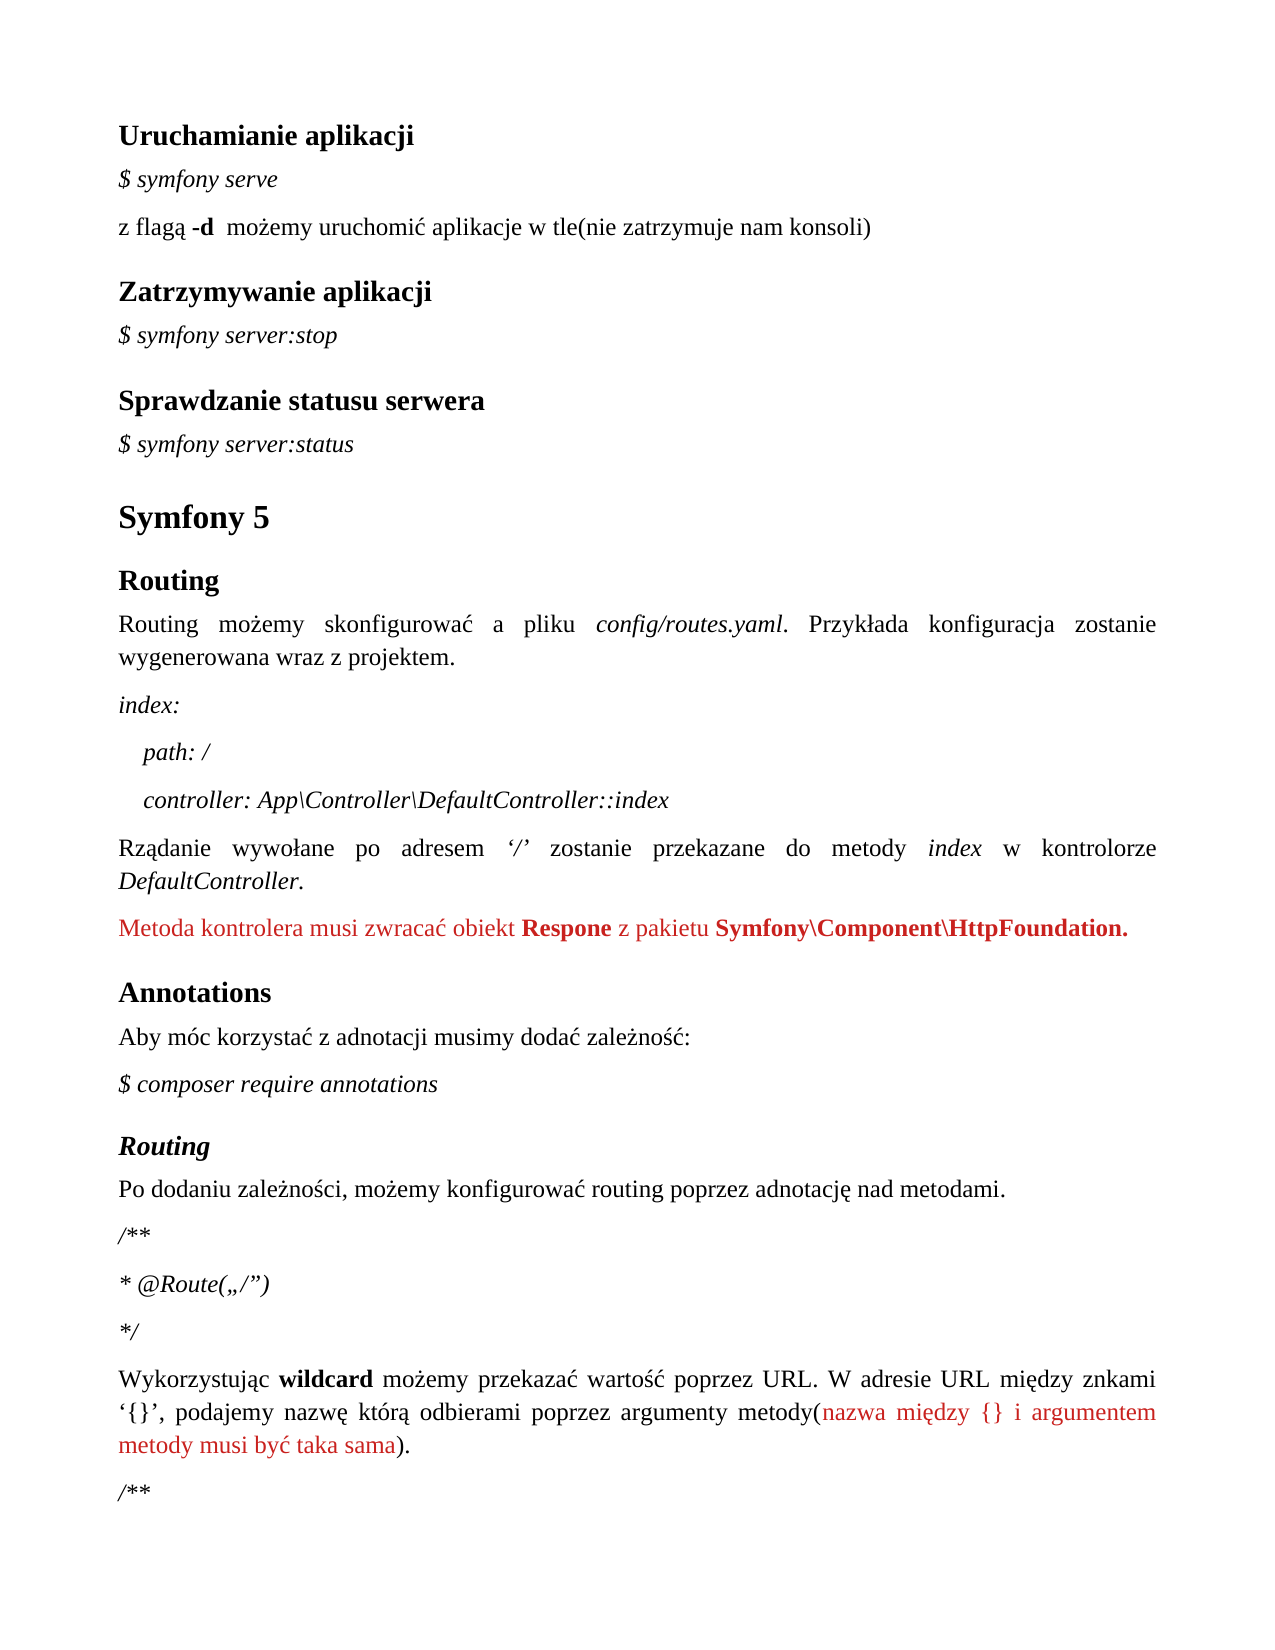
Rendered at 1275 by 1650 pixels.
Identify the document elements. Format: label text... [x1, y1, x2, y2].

subtitle Zatrzymywanie aplikacji [118, 274, 1157, 308]
subtitle Routing [118, 1129, 1157, 1161]
text /** [118, 1221, 1157, 1250]
text Wykorzystując wildcard możemy przekazać wartość poprzez URL. W adresie URL między znkami ‘{}’, podajemy nazwę którą odbierami poprzez argumenty metody(nazwa między {} i argumentem metody musi być taka sama). [118, 1364, 1157, 1459]
text index: [118, 690, 1157, 719]
text Routing możemy skonfigurować a pliku config/routes.yaml. Przykłada konfiguracja zostanie wygenerowana wraz z projektem. [118, 609, 1157, 671]
text $ symfony serve [118, 164, 1157, 193]
subtitle Sprawdzanie statusu serwera [118, 383, 1157, 416]
text Rządanie wywołane po adresem ‘/’ zostanie przekazane do metody index w kontrolorze DefaultController. [118, 833, 1157, 894]
text Po dodaniu zależności, możemy konfigurować routing poprzez adnotację nad metodami. [118, 1174, 1157, 1203]
text $ symfony server:status [118, 429, 1157, 458]
subtitle Annotations [118, 976, 1157, 1009]
text controller: App\Controller\DefaultController::index [118, 785, 1157, 814]
subtitle Uruchamianie aplikacji [118, 118, 1157, 152]
text Aby móc korzystać z adnotacji musimy dodać zależność: [118, 1022, 1157, 1051]
text $ composer require annotations [118, 1069, 1157, 1098]
text /** [118, 1478, 1157, 1507]
text $ symfony server:stop [118, 320, 1157, 349]
text path: / [118, 737, 1157, 766]
text z flagą -d możemy uruchomić aplikacje w tle(nie zatrzymuje nam konsoli) [118, 212, 1157, 241]
subtitle Symfony 5 [118, 497, 1157, 536]
subtitle Routing [118, 563, 1157, 597]
text * @Route(„/”) [118, 1269, 1157, 1298]
text Metoda kontrolera musi zwracać obiekt Respone z pakietu Symfony\Component\HttpFoundation. [118, 913, 1157, 942]
text */ [118, 1317, 1157, 1345]
